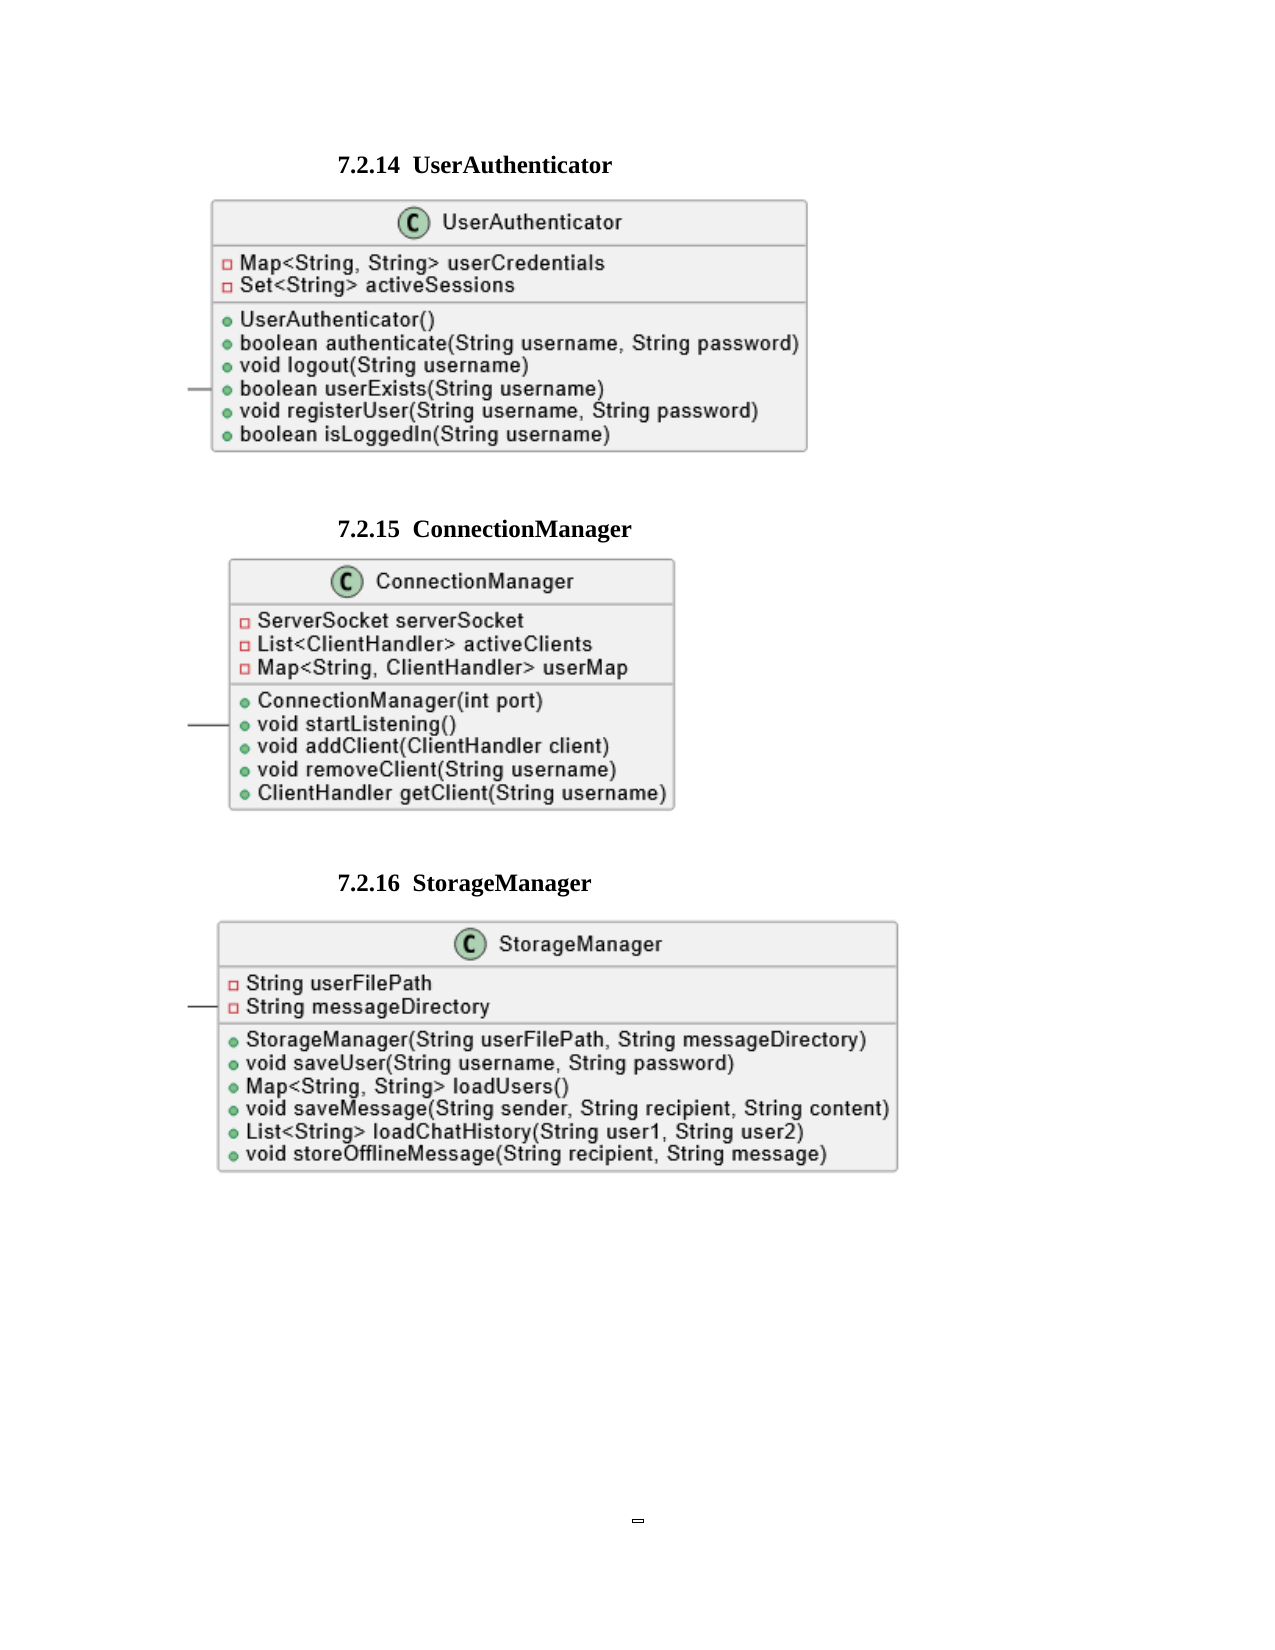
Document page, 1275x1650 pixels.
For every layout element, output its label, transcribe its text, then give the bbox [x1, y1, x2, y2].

picture [187, 548, 721, 819]
picture [187, 903, 911, 1189]
subtitle UserAuthenticator [337, 150, 1087, 179]
subtitle ConnectionManager [337, 514, 1087, 542]
picture [187, 185, 844, 465]
subtitle StorageManager [337, 868, 1087, 897]
